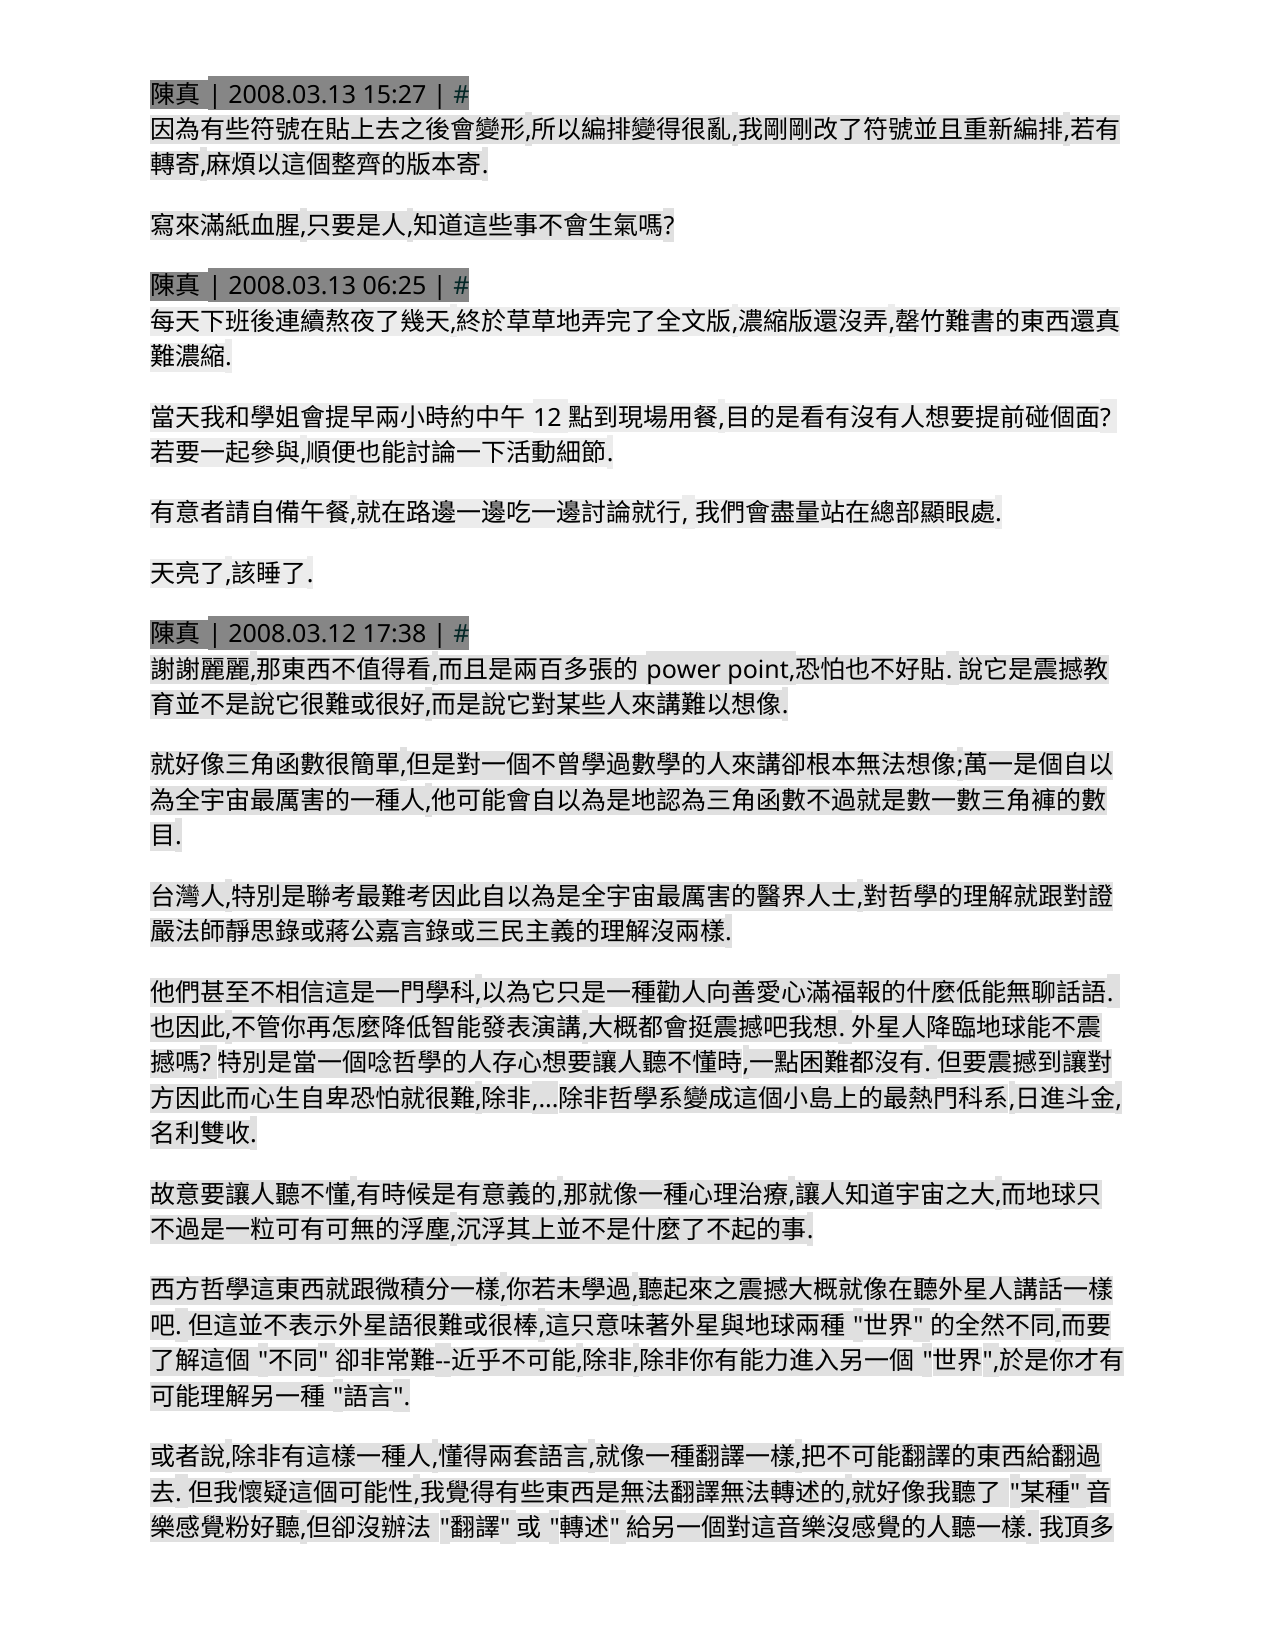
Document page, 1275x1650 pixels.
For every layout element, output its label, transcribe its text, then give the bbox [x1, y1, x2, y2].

text 有意者請自備午餐,就在路邊一邊吃一邊討論就行, 我們會盡量站在總部顯眼處. [150, 494, 1125, 529]
text 當天我和學姐會提早兩小時約中午 12 點到現場用餐,目的是看有沒有人想要提前碰個面? 若要一起參與,順便也能討論一下活動細節. [150, 398, 1125, 469]
text 西方哲學這東西就跟微積分一樣,你若未學過,聽起來之震撼大概就像在聽外星人講話一樣吧. 但這並不表示外星語很難或很棒,這只意味著外星與地球兩種 "世界" 的全然不同,而要了解這個 "不同" 卻非常難--近乎不可能,除非,除非你有能力進入另一個 "世界",於是你才有可能理解另一種 "語言". [150, 1271, 1125, 1412]
text 就好像三角函數很簡單,但是對一個不曾學過數學的人來講卻根本無法想像;萬一是個自以為全宇宙最厲害的一種人,他可能會自以為是地認為三角函數不過就是數一數三角褲的數目. [150, 746, 1125, 852]
text 寫來滿紙血腥,只要是人,知道這些事不會生氣嗎? [150, 206, 1125, 242]
text 每天下班後連續熬夜了幾天,終於草草地弄完了全文版,濃縮版還沒弄,罄竹難書的東西還真難濃縮. [150, 302, 1125, 373]
text 因為有些符號在貼上去之後會變形,所以編排變得很亂,我剛剛改了符號並且重新編排,若有轉寄,麻煩以這個整齊的版本寄. [150, 110, 1125, 181]
text 謝謝麗麗,那東西不值得看,而且是兩百多張的 power point,恐怕也不好貼. 說它是震撼教育並不是說它很難或很好,而是說它對某些人來講難以想像. [150, 650, 1125, 721]
text 天亮了,該睡了. [150, 554, 1125, 589]
text 他們甚至不相信這是一門學科,以為它只是一種勸人向善愛心滿福報的什麼低能無聊話語. 也因此,不管你再怎麼降低智能發表演講,大概都會挺震撼吧我想. 外星人降臨地球能不震撼嗎? 特別是當一個唸哲學的人存心想要讓人聽不懂時,一點困難都沒有. 但要震撼到讓對方因此而心生自卑恐怕就很難,除非,...除非哲學系變成這個小島上的最熱門科系,日進斗金,名利雙收. [150, 973, 1125, 1150]
text 或者說,除非有這樣一種人,懂得兩套語言,就像一種翻譯一樣,把不可能翻譯的東西給翻過去. 但我懷疑這個可能性,我覺得有些東西是無法翻譯無法轉述的,就好像我聽了 "某種" 音樂感覺粉好聽,但卻沒辦法 "翻譯" 或 "轉述" 給另一個對這音樂沒感覺的人聽一樣. 我頂多 [150, 1437, 1125, 1544]
text 陳真 | 2008.03.12 17:38 | # [150, 614, 1125, 650]
text 陳真 | 2008.03.13 15:27 | # [150, 75, 1125, 110]
text 故意要讓人聽不懂,有時候是有意義的,那就像一種心理治療,讓人知道宇宙之大,而地球只不過是一粒可有可無的浮塵,沉浮其上並不是什麼了不起的事. [150, 1175, 1125, 1246]
text 陳真 | 2008.03.13 06:25 | # [150, 267, 1125, 302]
text 台灣人,特別是聯考最難考因此自以為是全宇宙最厲害的醫界人士,對哲學的理解就跟對證嚴法師靜思錄或蔣公嘉言錄或三民主義的理解沒兩樣. [150, 877, 1125, 948]
